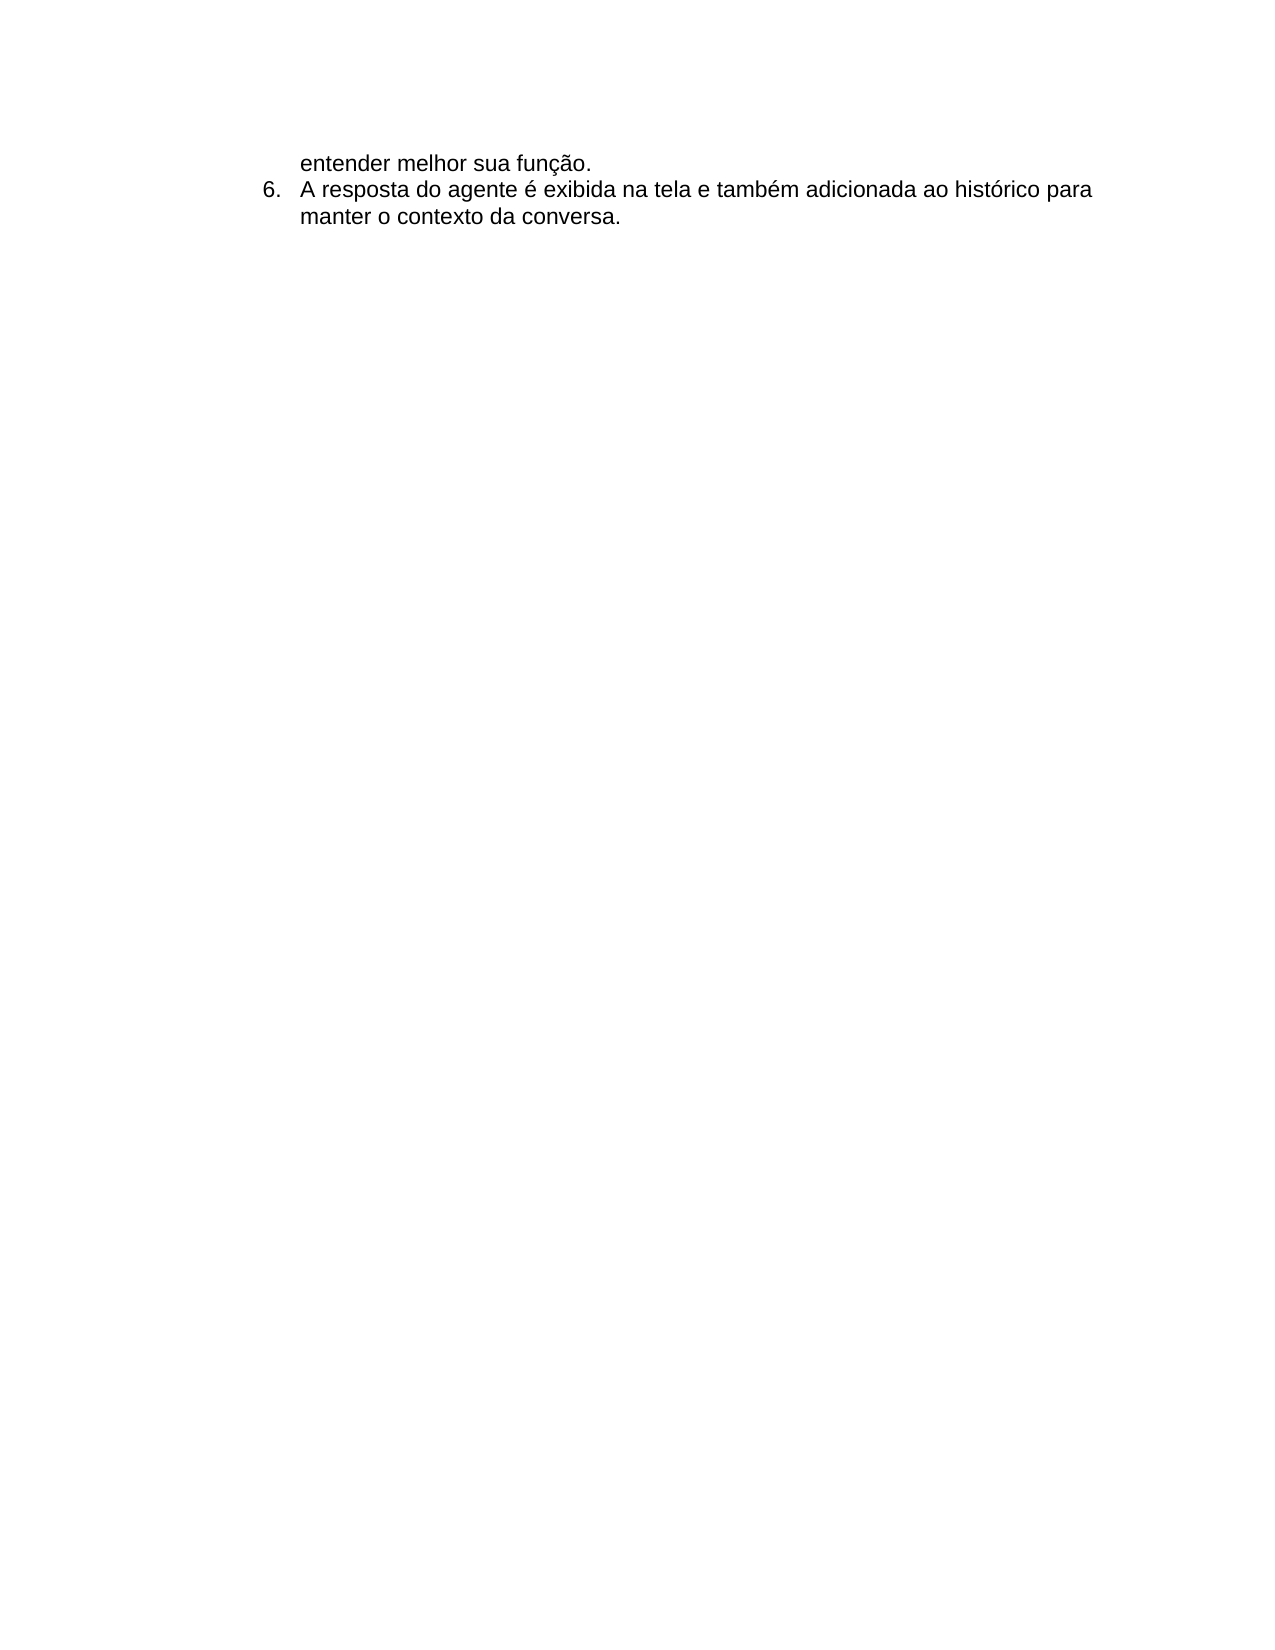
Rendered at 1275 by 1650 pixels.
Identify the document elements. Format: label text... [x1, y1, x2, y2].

list entender melhor sua função. [262, 150, 1125, 176]
list A resposta do agente é exibida na tela e também adicionada ao histórico para manter o contexto da conversa. [262, 176, 1125, 229]
